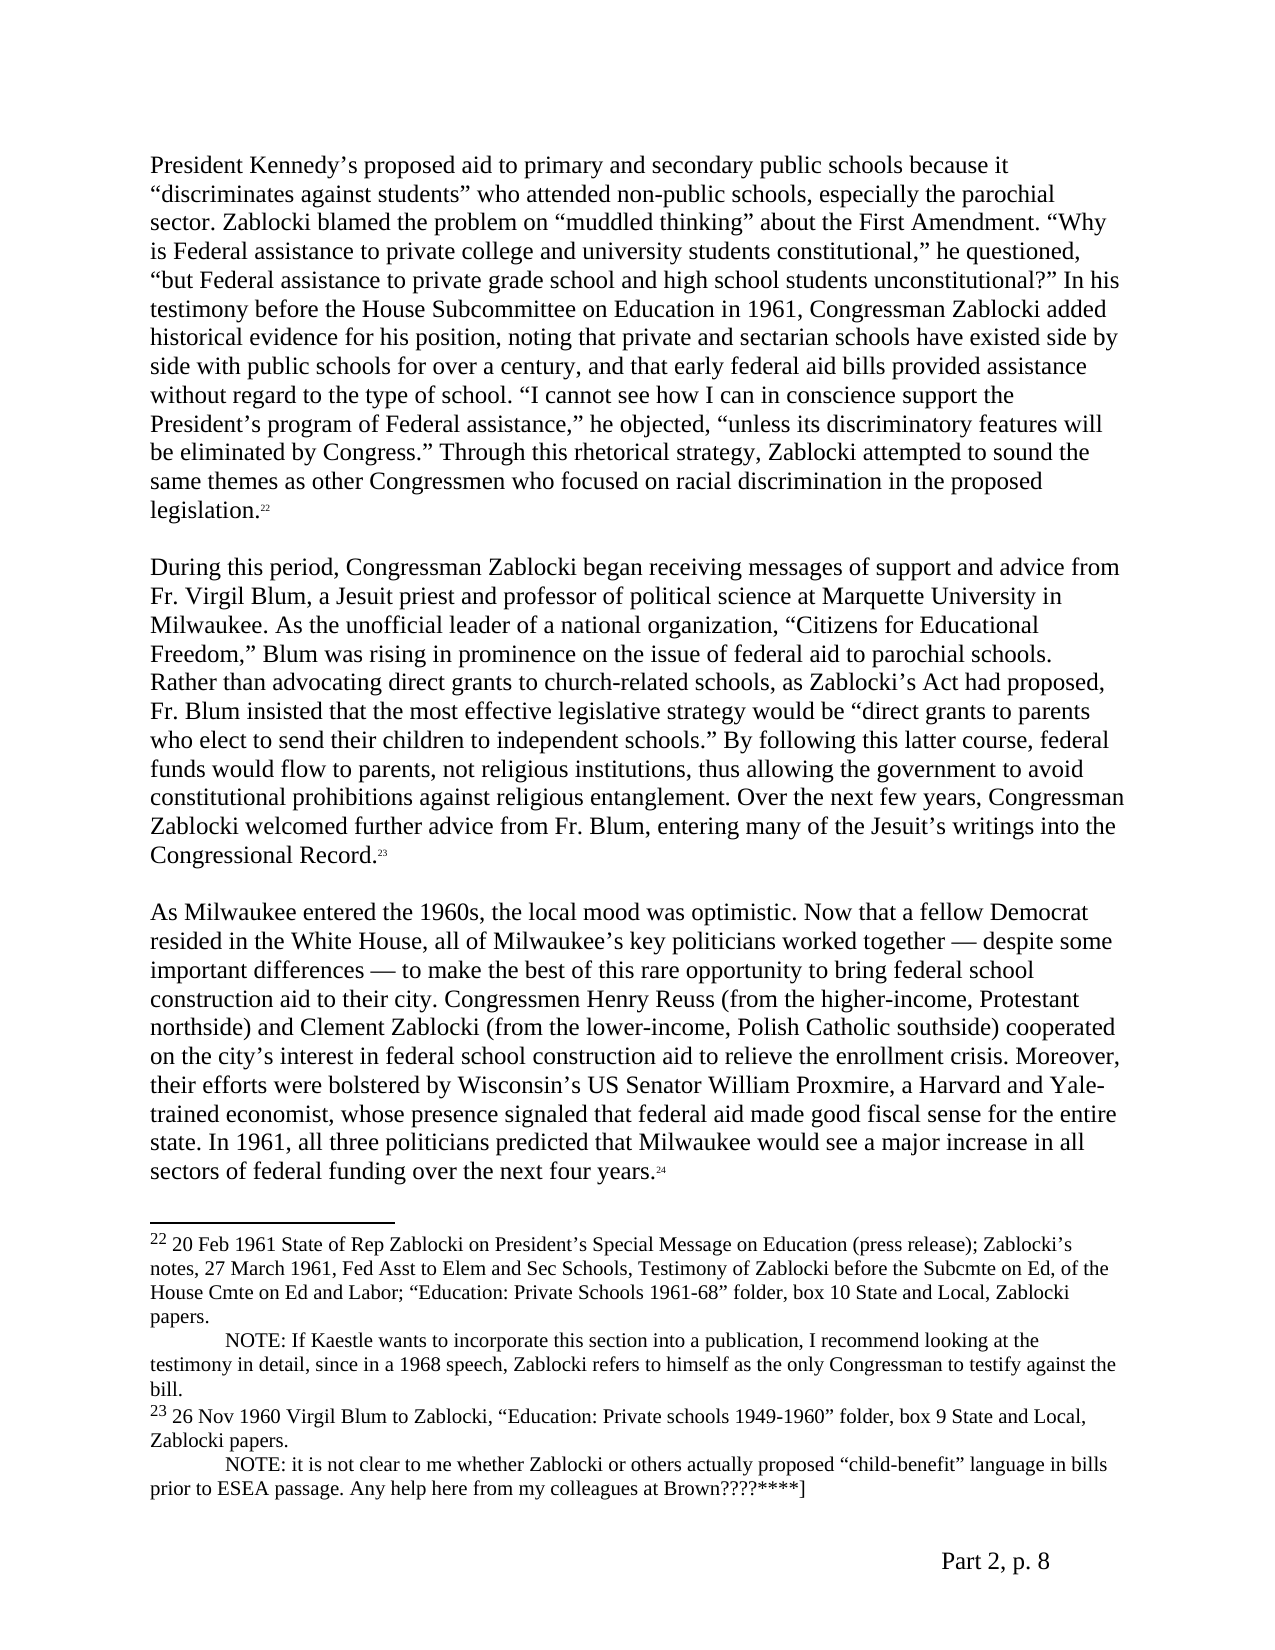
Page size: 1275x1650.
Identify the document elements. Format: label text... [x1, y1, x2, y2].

text President Kennedy’s proposed aid to primary and secondary public schools because it “discriminates against students” who attended non-public schools, especially the parochial sector. Zablocki blamed the problem on “muddled thinking” about the First Amendment. “Why is Federal assistance to private college and university students constitutional,” he questioned, “but Federal assistance to private grade school and high school students unconstitutional?” In his testimony before the House Subcommittee on Education in 1961, Congressman Zablocki added historical evidence for his position, noting that private and sectarian schools have existed side by side with public schools for over a century, and that early federal aid bills provided assistance without regard to the type of school. “I cannot see how I can in conscience support the President’s program of Federal assistance,” he objected, “unless its discriminatory features will be eliminated by Congress.” Through this rhetorical strategy, Zablocki attempted to sound the same themes as other Congressmen who focused on racial discrimination in the proposed legislation. [150, 150, 1125, 524]
text NOTE: If Kaestle wants to incorporate this section into a publication, I recommend looking at the testimony in detail, since in a 1968 speech, Zablocki refers to himself as the only Congressman to testify against the bill. [150, 1328, 1125, 1401]
text 26 Nov 1960 Virgil Blum to Zablocki, “Education: Private schools 1949-1960” folder, box 9 State and Local, Zablocki papers. [150, 1401, 1125, 1452]
text NOTE: it is not clear to me whether Zablocki or others actually proposed “child-benefit” language in bills prior to ESEA passage. Any help here from my colleagues at Brown????****] [150, 1452, 1125, 1500]
text During this period, Congressman Zablocki began receiving messages of support and advice from Fr. Virgil Blum, a Jesuit priest and professor of political science at Marquette University in Milwaukee. As the unofficial leader of a national organization, “Citizens for Educational Freedom,” Blum was rising in prominence on the issue of federal aid to parochial schools. Rather than advocating direct grants to church-related schools, as Zablocki’s Act had proposed, Fr. Blum insisted that the most effective legislative strategy would be “direct grants to parents who elect to send their children to independent schools.” By following this latter course, federal funds would flow to parents, not religious institutions, thus allowing the government to avoid constitutional prohibitions against religious entanglement. Over the next few years, Congressman Zablocki welcomed further advice from Fr. Blum, entering many of the Jesuit’s writings into the Congressional Record. [150, 552, 1125, 869]
text 20 Feb 1961 State of Rep Zablocki on President’s Special Message on Education (press release); Zablocki’s notes, 27 March 1961, Fed Asst to Elem and Sec Schools, Testimony of Zablocki before the Subcmte on Ed, of the House Cmte on Ed and Labor; “Education: Private Schools 1961-68” folder, box 10 State and Local, Zablocki papers. [150, 1229, 1125, 1328]
text As Milwaukee entered the 1960s, the local mood was optimistic. Now that a fellow Democrat resided in the White House, all of Milwaukee’s key politicians worked together — despite some important differences — to make the best of this rare opportunity to bring federal school construction aid to their city. Congressmen Henry Reuss (from the higher-income, Protestant northside) and Clement Zablocki (from the lower-income, Polish Catholic southside) cooperated on the city’s interest in federal school construction aid to relieve the enrollment crisis. Moreover, their efforts were bolstered by Wisconsin’s US Senator William Proxmire, a Harvard and Yale-trained economist, whose presence signaled that federal aid made good fiscal sense for the entire state. In 1961, all three politicians predicted that Milwaukee would see a major increase in all sectors of federal funding over the next four years. [150, 897, 1125, 1185]
